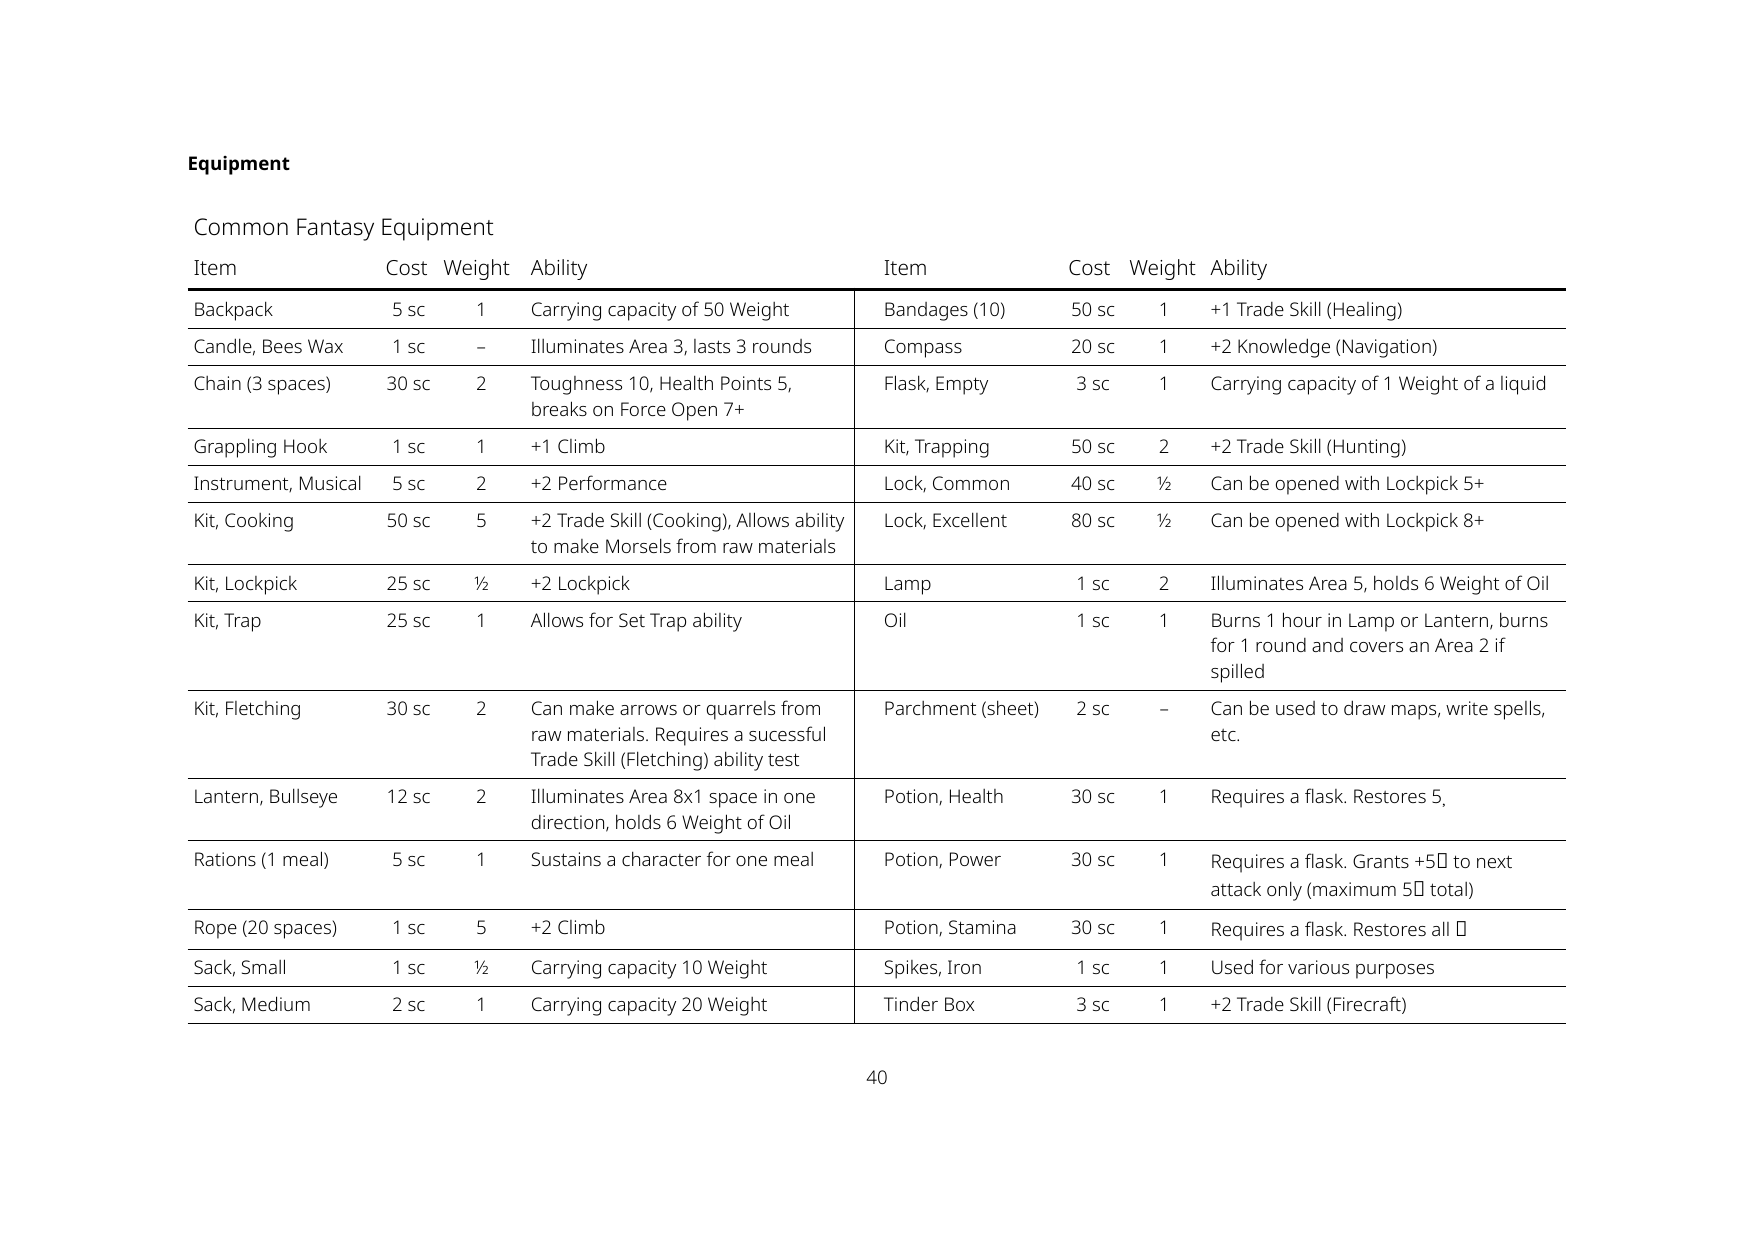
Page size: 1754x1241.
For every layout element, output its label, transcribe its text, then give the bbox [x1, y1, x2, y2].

table_cell Allows for Set Trap ability [525, 602, 854, 689]
table_cell Can be opened with Lockpick 8+ [1205, 503, 1566, 564]
table_cell Illuminates Area 8x1 space in one direction, holds 6 Weight of Oil [525, 779, 854, 840]
table_cell 2 [438, 366, 525, 427]
table_cell Toughness 10, Health Points 5, breaks on Force Open 7+ [525, 366, 854, 427]
table_cell 12 sc [380, 779, 437, 840]
table_cell [855, 329, 878, 365]
table_cell [855, 291, 878, 328]
table_cell Potion, Health [878, 779, 1062, 840]
table_cell Lamp [878, 565, 1062, 601]
table_cell – [1123, 691, 1204, 778]
table_cell 1 sc [380, 910, 437, 949]
table_cell Requires a flask. Grants +5 to next attack only (maximum 5 total) [1205, 841, 1566, 909]
table_cell 5 [438, 910, 525, 949]
table_cell +2 Performance [525, 466, 854, 502]
table_cell Grappling Hook [188, 429, 379, 464]
table_cell 2 [438, 779, 525, 840]
table_cell [855, 429, 878, 464]
table_cell Weight [1123, 248, 1204, 288]
table_cell 2 [438, 466, 525, 502]
table_cell 1 [1123, 779, 1204, 840]
table_cell 1 sc [380, 429, 437, 464]
table_cell Kit, Cooking [188, 503, 379, 564]
table_cell +1 Trade Skill (Healing) [1205, 291, 1566, 328]
table_cell 1 [438, 429, 525, 464]
table_cell +2 Trade Skill (Firecraft) [1205, 987, 1566, 1023]
table_cell 2 sc [380, 987, 437, 1023]
table_cell Kit, Lockpick [188, 565, 379, 601]
table_cell 40 sc [1063, 466, 1123, 502]
table_cell Lantern, Bullseye [188, 779, 379, 840]
table_cell Illuminates Area 3, lasts 3 rounds [525, 329, 854, 365]
table_cell 1 [1123, 366, 1204, 427]
table_cell 1 sc [1063, 950, 1123, 986]
table_cell Compass [878, 329, 1062, 365]
table_cell ½ [1123, 466, 1204, 502]
table_cell 1 [438, 987, 525, 1023]
table_cell 50 sc [1063, 291, 1123, 328]
table_cell [855, 910, 878, 949]
table_cell Requires a flask. Restores 5 [1205, 779, 1566, 840]
table_cell Carrying capacity of 50 Weight [525, 291, 854, 328]
table_cell [855, 950, 878, 986]
table_cell Can make arrows or quarrels from raw materials. Requires a sucessful Trade Skill (Fletching) ability test [525, 691, 854, 778]
table_cell 30 sc [380, 366, 437, 427]
table_cell 2 [1123, 429, 1204, 464]
table_cell 2 [1123, 565, 1204, 601]
table_cell [855, 602, 878, 689]
table_cell Sack, Medium [188, 987, 379, 1023]
table_cell Illuminates Area 5, holds 6 Weight of Oil [1205, 565, 1566, 601]
table_cell Lock, Excellent [878, 503, 1062, 564]
table_cell Can be opened with Lockpick 5+ [1205, 466, 1566, 502]
table_cell Spikes, Iron [878, 950, 1062, 986]
table_cell 3 sc [1063, 987, 1123, 1023]
table_cell [855, 366, 878, 427]
table_cell Used for various purposes [1205, 950, 1566, 986]
table_cell 5 [438, 503, 525, 564]
table_cell Ability [525, 248, 854, 288]
table_cell 30 sc [1063, 779, 1123, 840]
table_cell Potion, Stamina [878, 910, 1062, 949]
table_cell 1 sc [380, 329, 437, 365]
table_cell Requires a flask. Restores all  [1205, 910, 1566, 949]
table_cell 30 sc [1063, 910, 1123, 949]
table_cell [855, 565, 878, 601]
table_cell ½ [438, 950, 525, 986]
table_cell +2 Lockpick [525, 565, 854, 601]
table_cell Chain (3 spaces) [188, 366, 379, 427]
table_cell 50 sc [1063, 429, 1123, 464]
table_cell +2 Trade Skill (Cooking), Allows ability to make Morsels from raw materials [525, 503, 854, 564]
table_cell Kit, Trapping [878, 429, 1062, 464]
table_cell 1 sc [1063, 602, 1123, 689]
table_cell 5 sc [380, 291, 437, 328]
table_cell 1 [438, 291, 525, 328]
table_cell Burns 1 hour in Lamp or Lantern, burns for 1 round and covers an Area 2 if spilled [1205, 602, 1566, 689]
table_cell Carrying capacity 20 Weight [525, 987, 854, 1023]
table_cell [855, 987, 878, 1023]
table_cell 1 [438, 602, 525, 689]
table_cell Cost [1063, 248, 1123, 288]
table_cell 1 [438, 841, 525, 909]
table_cell Carrying capacity 10 Weight [525, 950, 854, 986]
table_cell 30 sc [380, 691, 437, 778]
table_header Common Fantasy Equipment [188, 205, 1566, 248]
table_cell 1 sc [1063, 565, 1123, 601]
table_cell 25 sc [380, 565, 437, 601]
table_cell +2 Knowledge (Navigation) [1205, 329, 1566, 365]
table_cell 3 sc [1063, 366, 1123, 427]
table_cell ½ [1123, 503, 1204, 564]
table_cell 1 [1123, 950, 1204, 986]
table_cell [855, 466, 878, 502]
table_cell Can be used to draw maps, write spells, etc. [1205, 691, 1566, 778]
table_cell Sustains a character for one meal [525, 841, 854, 909]
table_cell Rope (20 spaces) [188, 910, 379, 949]
table_cell Flask, Empty [878, 366, 1062, 427]
table_cell Ability [1205, 248, 1566, 288]
table_cell +2 Trade Skill (Hunting) [1205, 429, 1566, 464]
table_cell Backpack [188, 291, 379, 328]
table_cell 2 sc [1063, 691, 1123, 778]
table_cell Tinder Box [878, 987, 1062, 1023]
table_cell [855, 503, 878, 564]
table_cell [855, 841, 878, 909]
table_cell Item [188, 248, 379, 288]
table_cell Instrument, Musical [188, 466, 379, 502]
table_cell Potion, Power [878, 841, 1062, 909]
table_cell – [438, 329, 525, 365]
table_cell ½ [438, 565, 525, 601]
table_cell Weight [438, 248, 525, 288]
table_cell Cost [380, 248, 437, 288]
table_cell Item [878, 248, 1062, 288]
table_cell [855, 779, 878, 840]
table_cell Rations (1 meal) [188, 841, 379, 909]
table_cell 2 [438, 691, 525, 778]
table_cell Candle, Bees Wax [188, 329, 379, 365]
table_cell 80 sc [1063, 503, 1123, 564]
table_cell Bandages (10) [878, 291, 1062, 328]
table_cell Kit, Fletching [188, 691, 379, 778]
table_cell +2 Climb [525, 910, 854, 949]
table_cell 1 [1123, 910, 1204, 949]
table_cell Lock, Common [878, 466, 1062, 502]
table_cell 1 [1123, 987, 1204, 1023]
table_cell 1 [1123, 841, 1204, 909]
table_cell 1 [1123, 602, 1204, 689]
table_cell 1 [1123, 291, 1204, 328]
table_cell 25 sc [380, 602, 437, 689]
table_cell Carrying capacity of 1 Weight of a liquid [1205, 366, 1566, 427]
table_cell 20 sc [1063, 329, 1123, 365]
table_cell 50 sc [380, 503, 437, 564]
table_cell 1 [1123, 329, 1204, 365]
table_cell 5 sc [380, 466, 437, 502]
table_cell 1 sc [380, 950, 437, 986]
table_cell 30 sc [1063, 841, 1123, 909]
table_cell 5 sc [380, 841, 437, 909]
table_cell +1 Climb [525, 429, 854, 464]
table_cell Parchment (sheet) [878, 691, 1062, 778]
table_cell Oil [878, 602, 1062, 689]
table_cell [855, 248, 878, 288]
table_cell Sack, Small [188, 950, 379, 986]
table_cell [855, 691, 878, 778]
table_cell Kit, Trap [188, 602, 379, 689]
